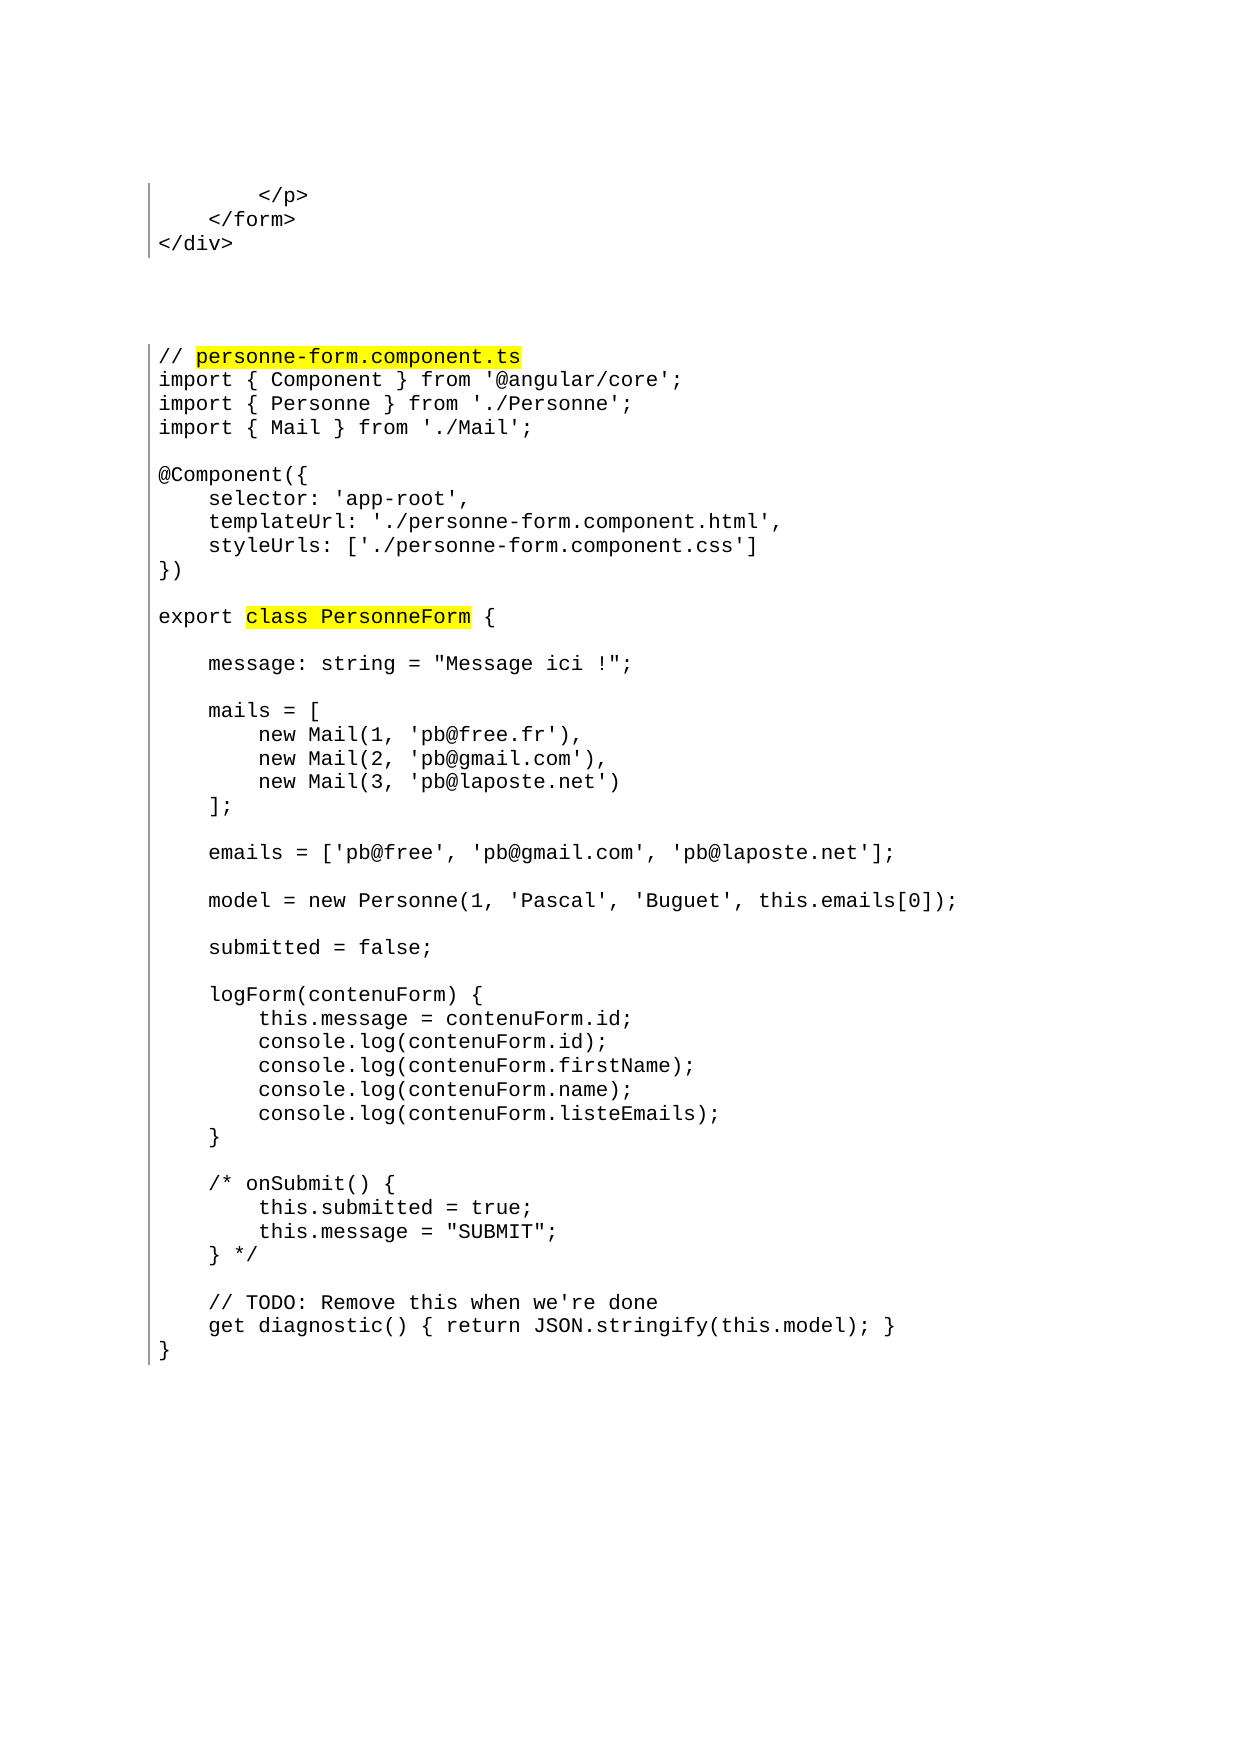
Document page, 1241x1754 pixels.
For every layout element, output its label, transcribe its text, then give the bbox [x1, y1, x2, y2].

text new Mail(1, 'pb@free.fr'), [150, 724, 1092, 748]
text ]; [150, 795, 1092, 819]
text new Mail(3, 'pb@laposte.net') [150, 771, 1092, 795]
text export class PersonneForm { [150, 606, 1092, 629]
text }) [150, 559, 1092, 582]
text import { Mail } from './Mail'; [150, 417, 1092, 440]
text </div> [150, 233, 1092, 258]
text this.submitted = true; [150, 1197, 1092, 1221]
text </p> [150, 183, 1092, 209]
text console.log(contenuForm.firstName); [150, 1055, 1092, 1079]
text emails = ['pb@free', 'pb@gmail.com', 'pb@laposte.net']; [150, 842, 1092, 866]
text } [150, 1126, 1092, 1150]
text get diagnostic() { return JSON.stringify(this.model); } [150, 1315, 1092, 1339]
text /* onSubmit() { [150, 1173, 1092, 1197]
text selector: 'app-root', [150, 488, 1092, 511]
text @Component({ [150, 464, 1092, 488]
text import { Component } from '@angular/core'; [150, 369, 1092, 393]
text import { Personne } from './Personne'; [150, 393, 1092, 417]
text styleUrls: ['./personne-form.component.css'] [150, 535, 1092, 559]
text message: string = "Message ici !"; [150, 653, 1092, 677]
text model = new Personne(1, 'Pascal', 'Buguet', this.emails[0]); [150, 890, 1092, 913]
text logForm(contenuForm) { [150, 984, 1092, 1008]
text } [150, 1339, 1092, 1365]
text console.log(contenuForm.listeEmails); [150, 1102, 1092, 1126]
text new Mail(2, 'pb@gmail.com'), [150, 748, 1092, 771]
text templateUrl: './personne-form.component.html', [150, 511, 1092, 535]
text // personne-form.component.ts [150, 344, 1092, 369]
text console.log(contenuForm.name); [150, 1079, 1092, 1102]
text mails = [ [150, 701, 1092, 724]
text } */ [150, 1244, 1092, 1268]
text this.message = contenuForm.id; [150, 1008, 1092, 1032]
text </form> [150, 209, 1092, 233]
text console.log(contenuForm.id); [150, 1032, 1092, 1055]
text this.message = "SUBMIT"; [150, 1221, 1092, 1244]
text submitted = false; [150, 937, 1092, 961]
text // TODO: Remove this when we're done [150, 1292, 1092, 1315]
